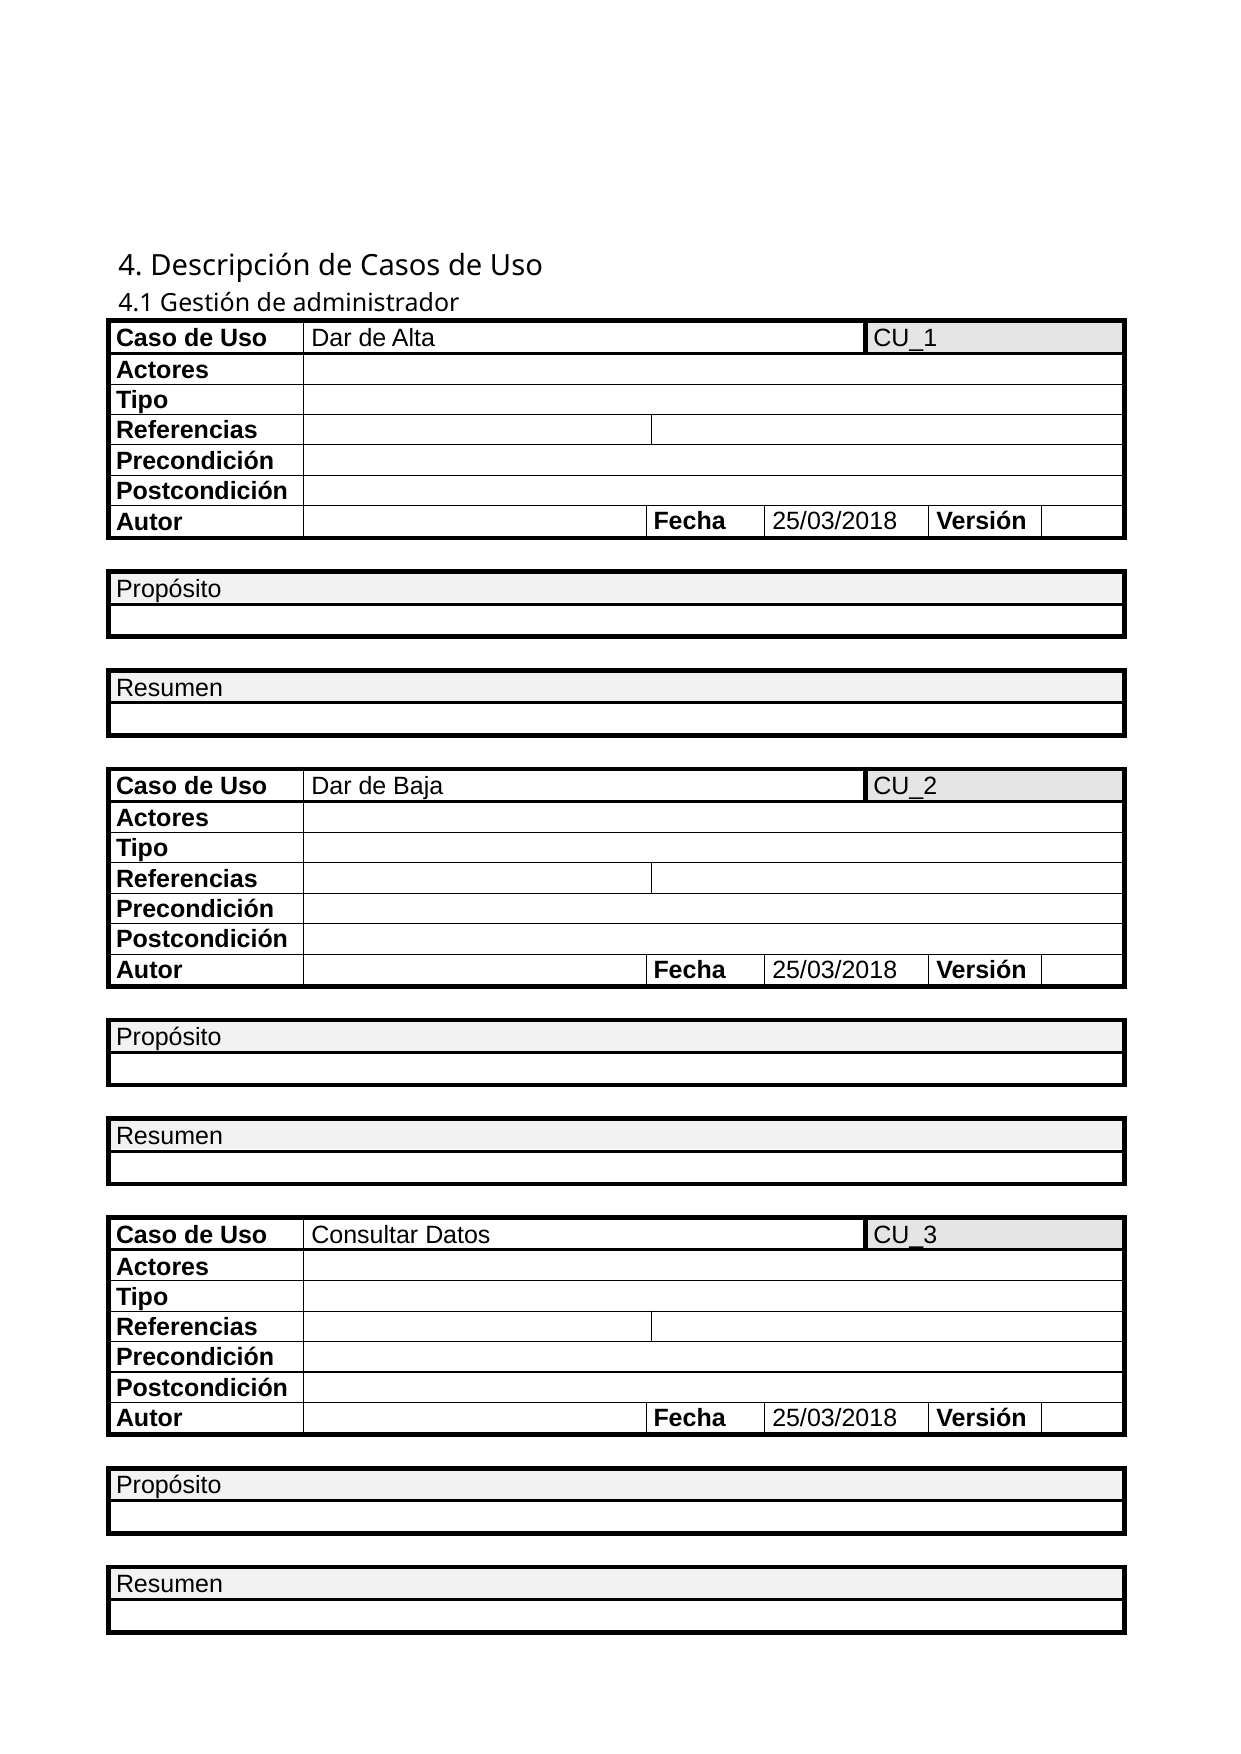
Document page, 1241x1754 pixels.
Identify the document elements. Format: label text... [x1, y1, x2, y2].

table_cell [304, 924, 1122, 953]
table_cell Tipo [111, 385, 303, 414]
table_cell [304, 1403, 646, 1432]
table_cell [304, 1312, 651, 1341]
table_cell [304, 863, 651, 893]
table_cell Fecha [647, 1403, 764, 1432]
table_cell Precondición [111, 894, 303, 923]
table_cell [304, 445, 1122, 475]
table_cell Postcondición [111, 924, 303, 953]
table_cell [304, 894, 1122, 923]
table_cell Postcondición [111, 476, 303, 505]
table_header CU_1 [868, 323, 1122, 352]
table_header Propósito [111, 1471, 1122, 1499]
table_cell [304, 1281, 1122, 1311]
table_header Dar de Baja [304, 771, 863, 800]
table_cell Referencias [111, 415, 303, 444]
table_cell [304, 506, 646, 536]
table_header CU_3 [868, 1220, 1122, 1248]
table_cell Autor [111, 1403, 303, 1432]
table_cell [304, 833, 1122, 862]
table_cell Tipo [111, 1281, 303, 1311]
table_cell [304, 803, 1122, 832]
table_cell [652, 415, 1122, 444]
table_cell [652, 1312, 1122, 1341]
table_cell Referencias [111, 863, 303, 893]
table_cell [652, 863, 1122, 893]
table_header Caso de Uso [111, 323, 303, 352]
table_cell [304, 1342, 1122, 1371]
text 4. Descripción de Casos de Uso [118, 244, 1122, 284]
table_cell [304, 955, 646, 984]
table_cell [304, 1251, 1122, 1280]
table_cell Fecha [647, 955, 764, 984]
table_cell Actores [111, 355, 303, 383]
table_header Caso de Uso [111, 1220, 303, 1248]
table_cell 25/03/2018 [765, 1403, 928, 1432]
table_cell [304, 1373, 1122, 1402]
table_header Consultar Datos [304, 1220, 863, 1248]
table_cell 25/03/2018 [765, 955, 928, 984]
table_cell [111, 1153, 1122, 1181]
table_cell Tipo [111, 833, 303, 862]
table_cell [111, 606, 1122, 634]
table_header Propósito [111, 574, 1122, 602]
table_cell Fecha [647, 506, 764, 536]
table_cell Actores [111, 803, 303, 832]
table_header Resumen [111, 673, 1122, 701]
table_header Caso de Uso [111, 771, 303, 800]
table_header Propósito [111, 1022, 1122, 1051]
table_cell [111, 1502, 1122, 1531]
table_cell [111, 1601, 1122, 1630]
table_cell Precondición [111, 1342, 303, 1371]
table_cell [1042, 1403, 1122, 1432]
table_header Dar de Alta [304, 323, 863, 352]
table_cell [304, 415, 651, 444]
table_cell Versión [929, 1403, 1041, 1432]
table_cell [304, 355, 1122, 383]
table_cell Versión [929, 955, 1041, 984]
table_header Resumen [111, 1121, 1122, 1149]
table_cell Actores [111, 1251, 303, 1280]
table_header Resumen [111, 1569, 1122, 1598]
table_cell [304, 476, 1122, 505]
table_cell 25/03/2018 [765, 506, 928, 536]
table_cell Autor [111, 955, 303, 984]
table_cell [304, 385, 1122, 414]
table_cell Versión [929, 506, 1041, 536]
table_cell Referencias [111, 1312, 303, 1341]
table_header CU_2 [868, 771, 1122, 800]
table_cell Postcondición [111, 1373, 303, 1402]
text 4.1 Gestión de administrador [118, 284, 1122, 318]
table_cell Precondición [111, 445, 303, 475]
table_cell [111, 704, 1122, 733]
table_cell Autor [111, 506, 303, 536]
table_cell [1042, 955, 1122, 984]
table_cell [111, 1054, 1122, 1083]
table_cell [1042, 506, 1122, 536]
